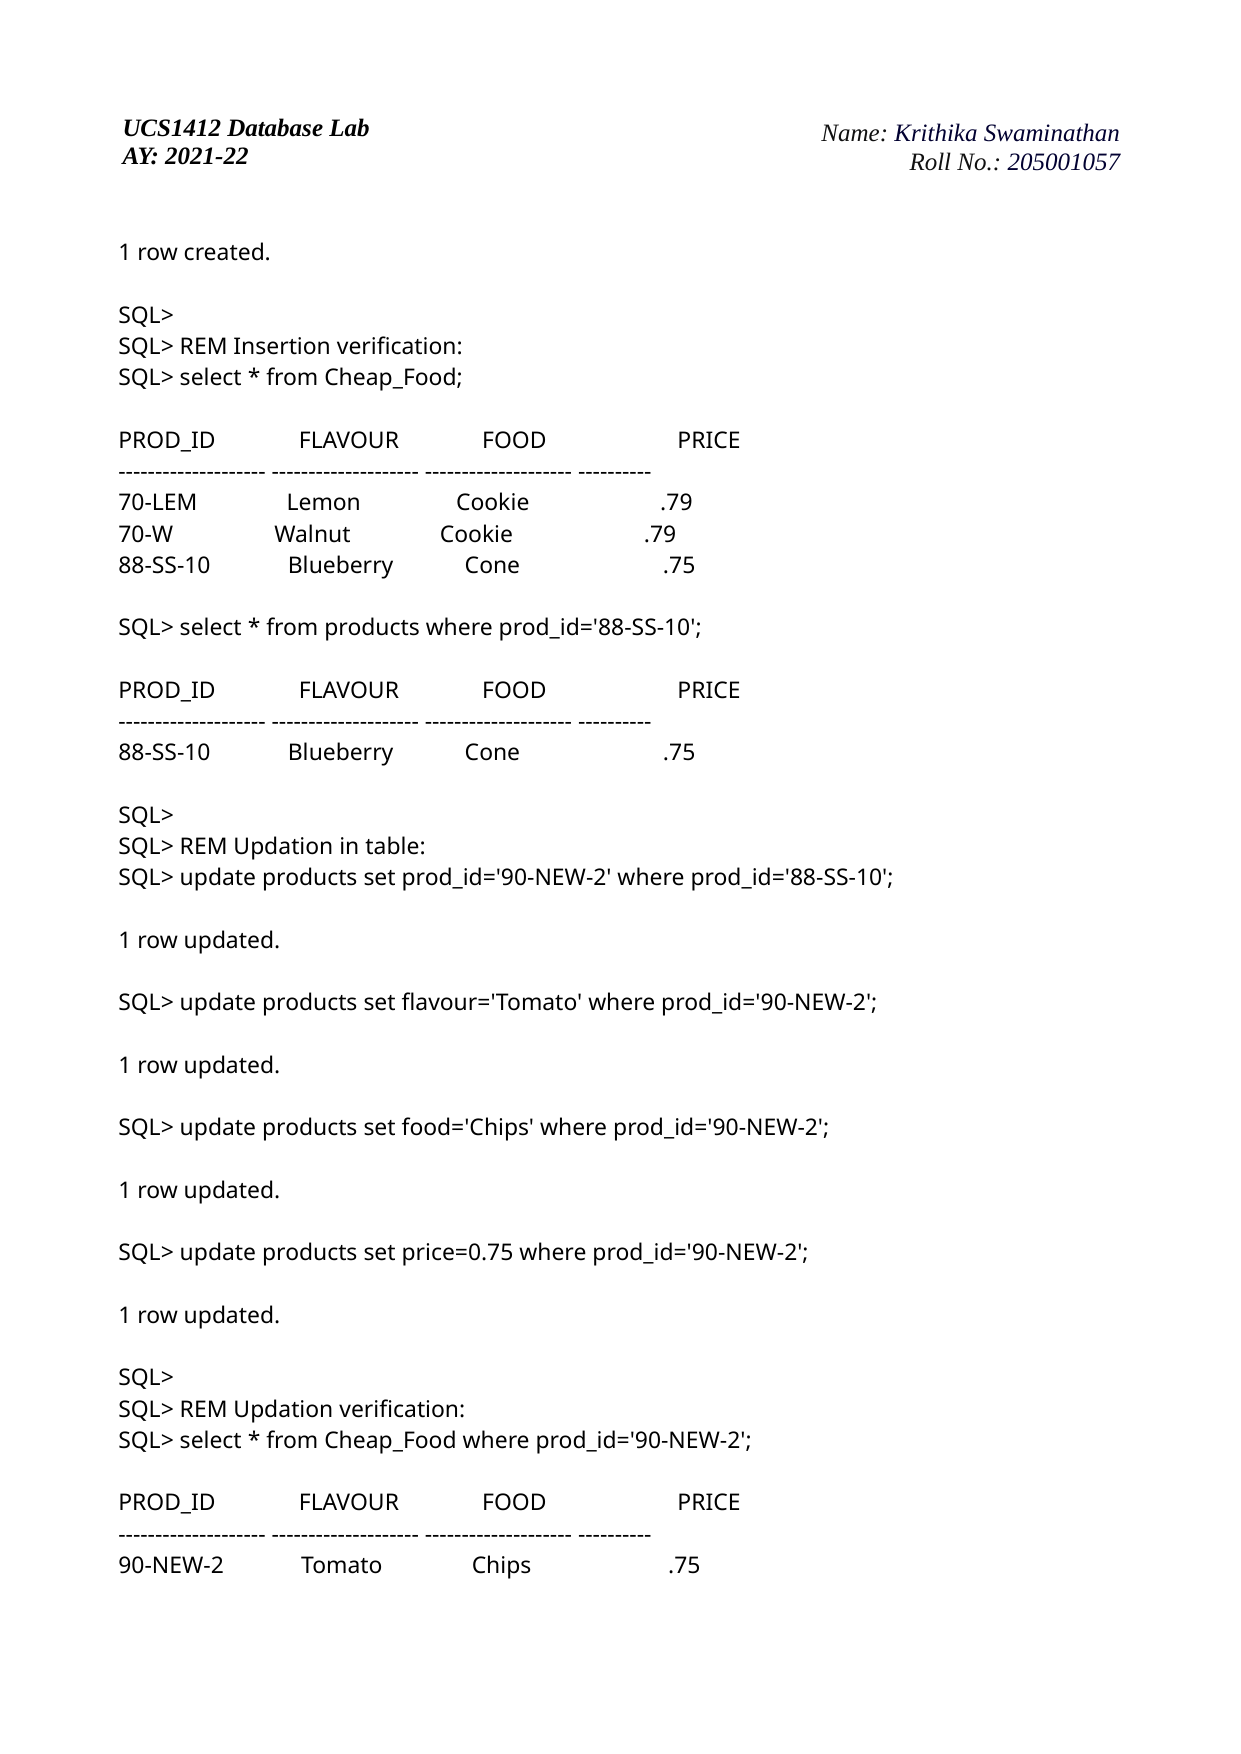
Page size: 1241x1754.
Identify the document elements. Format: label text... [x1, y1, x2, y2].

text 88-SS-10 Blueberry Cone .75 [118, 549, 1122, 580]
text 1 row updated. [118, 1174, 1122, 1205]
text PROD_ID FLAVOUR FOOD PRICE [118, 1486, 1122, 1518]
text SQL> REM Insertion verification: [118, 330, 1122, 361]
text PROD_ID FLAVOUR FOOD PRICE [118, 424, 1122, 455]
text PROD_ID FLAVOUR FOOD PRICE [118, 674, 1122, 705]
text SQL> update products set food='Chips' where prod_id='90-NEW-2'; [118, 1111, 1122, 1143]
text 1 row updated. [118, 1299, 1122, 1330]
text SQL> select * from Cheap_Food where prod_id='90-NEW-2'; [118, 1424, 1122, 1455]
text -------------------- -------------------- -------------------- ---------- [118, 705, 1122, 736]
text 1 row updated. [118, 1049, 1122, 1080]
text SQL> [118, 299, 1122, 330]
text 88-SS-10 Blueberry Cone .75 [118, 736, 1122, 768]
text SQL> [118, 799, 1122, 830]
text -------------------- -------------------- -------------------- ---------- [118, 1518, 1122, 1549]
text SQL> select * from Cheap_Food; [118, 361, 1122, 393]
text 1 row created. [118, 236, 1122, 268]
text SQL> update products set price=0.75 where prod_id='90-NEW-2'; [118, 1236, 1122, 1268]
text 70-LEM Lemon Cookie .79 [118, 486, 1122, 518]
text 1 row updated. [118, 924, 1122, 955]
text SQL> REM Updation in table: [118, 830, 1122, 861]
text -------------------- -------------------- -------------------- ---------- [118, 455, 1122, 486]
text SQL> [118, 1361, 1122, 1393]
text SQL> update products set flavour='Tomato' where prod_id='90-NEW-2'; [118, 986, 1122, 1018]
text SQL> update products set prod_id='90-NEW-2' where prod_id='88-SS-10'; [118, 861, 1122, 893]
text 70-W Walnut Cookie .79 [118, 518, 1122, 549]
text 90-NEW-2 Tomato Chips .75 [118, 1549, 1122, 1580]
text SQL> REM Updation verification: [118, 1393, 1122, 1424]
text SQL> select * from products where prod_id='88-SS-10'; [118, 611, 1122, 643]
